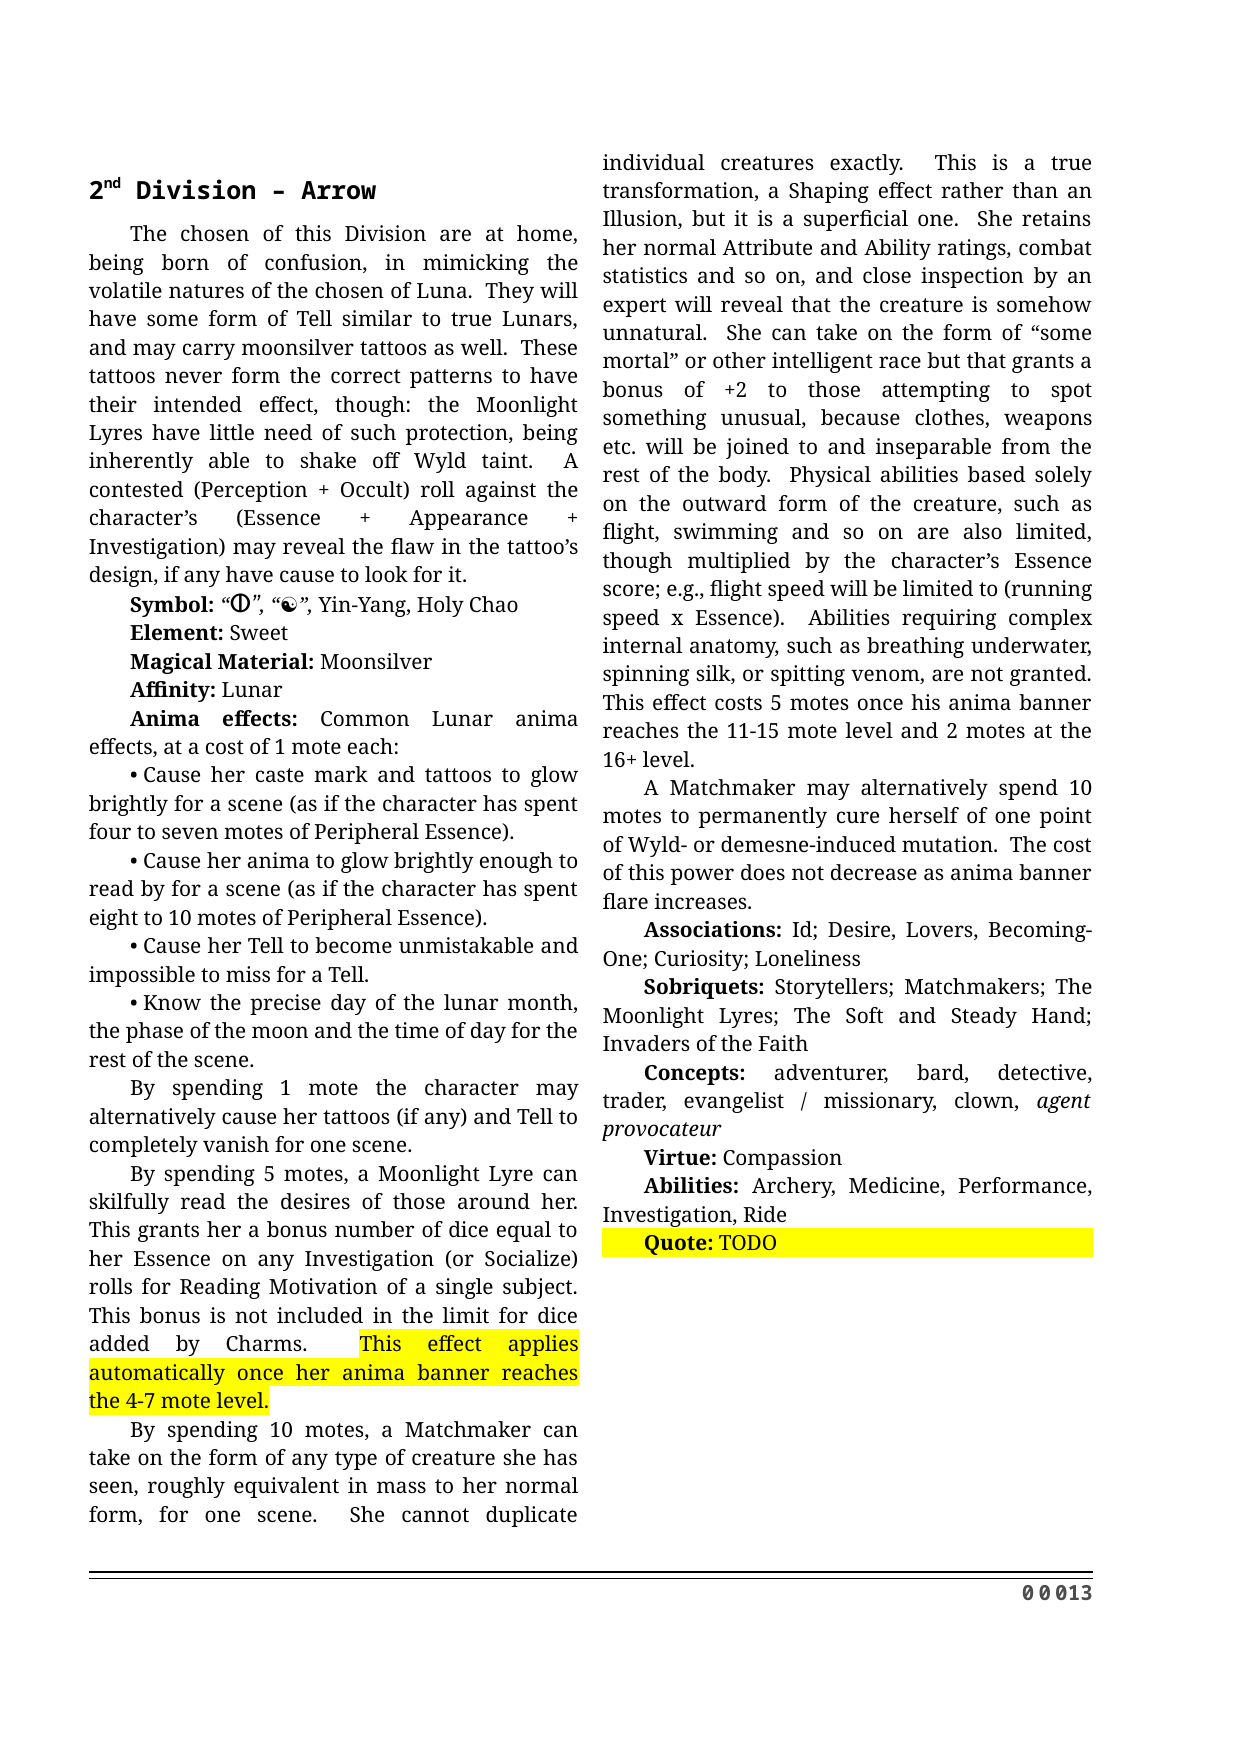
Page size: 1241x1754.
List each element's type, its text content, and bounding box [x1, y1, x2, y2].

text Quote: TODO [602, 1228, 1093, 1257]
text By spending 1 mote the character may alternatively cause her tattoos (if any) and Tell to completely vanish for one scene. [88, 1073, 579, 1159]
text Element: Sweet [88, 618, 579, 647]
list Cause her Tell to become unmistakable and impossible to miss for a Tell. [88, 931, 579, 988]
list Cause her caste mark and tattoos to glow brightly for a scene (as if the character has spent four to seven motes of Peripheral Essence). [88, 761, 579, 846]
text Anima effects: Common Lunar anima effects, at a cost of 1 mote each: [88, 704, 579, 761]
text Virtue: Compassion [602, 1143, 1093, 1171]
list Cause her anima to glow brightly enough to read by for a scene (as if the character has spent eight to 10 motes of Peripheral Essence). [88, 846, 579, 931]
text Associations: Id; Desire, Lovers, Becoming-One; Curiosity; Loneliness [602, 915, 1093, 972]
subtitle 2nd Division – Arrow [88, 173, 579, 207]
text Concepts: adventurer, bard, detective, trader, evangelist / missionary, clown, agent provocateur [602, 1058, 1093, 1143]
text The chosen of this Division are at home, being born of confusion, in mimicking the volatile natures of the chosen of Luna. They will have some form of Tell similar to true Lunars, and may carry moonsilver tattoos as well. These tattoos never form the correct patterns to have their intended effect, though: the Moonlight Lyres have little need of such protection, being inherently able to shake off Wyld taint. A contested (Perception + Occult) roll against the character’s (Essence + Appearance + Investigation) may reveal the flaw in the tattoo’s design, if any have cause to look for it. [88, 219, 579, 589]
text Sobriquets: Storytellers; Matchmakers; The Moonlight Lyres; The Soft and Steady Hand; Invaders of the Faith [602, 972, 1093, 1058]
list Know the precise day of the lunar month, the phase of the moon and the time of day for the rest of the scene. [88, 988, 579, 1073]
text Abilities: Archery, Medicine, Performance, Investigation, Ride [602, 1171, 1093, 1228]
text A Matchmaker may alternatively spend 10 motes to permanently cure herself of one point of Wyld- or demesne-induced mutation. The cost of this power does not decrease as anima banner flare increases. [602, 773, 1093, 915]
text Magical Material: Moonsilver [88, 647, 579, 675]
text Affinity: Lunar [88, 675, 579, 704]
text individual creatures exactly. This is a true transformation, a Shaping effect rather than an Illusion, but it is a superficial one. She retains her normal Attribute and Ability ratings, combat statistics and so on, and close inspection by an expert will reveal that the creature is somehow unnatural. She can take on the form of “some mortal” or other intelligent race but that grants a bonus of +2 to those attempting to spot something unusual, because clothes, weapons etc. will be joined to and inseparable from the rest of the body. Physical abilities based solely on the outward form of the creature, such as flight, swimming and so on are also limited, though multiplied by the character’s Essence score; e.g., flight speed will be limited to (running speed x Essence). Abilities requiring complex internal anatomy, such as breathing underwater, spinning silk, or spitting venom, are not granted. This effect costs 5 motes once his anima banner reaches the 11-15 mote level and 2 motes at the 16+ level. [602, 148, 1093, 773]
text By spending 10 motes, a Matchmaker can take on the form of any type of creature she has seen, roughly equivalent in mass to her normal form, for one scene. She cannot duplicate [88, 1415, 579, 1528]
text Symbol: “ⵀ”, “☯”, Yin-Yang, Holy Chao [88, 589, 579, 618]
text By spending 5 motes, a Moonlight Lyre can skilfully read the desires of those around her. This grants her a bonus number of dice equal to her Essence on any Investigation (or Socialize) rolls for Reading Motivation of a single subject. This bonus is not included in the limit for dice added by Charms. This effect applies automatically once her anima banner reaches the 4-7 mote level. [88, 1159, 579, 1415]
